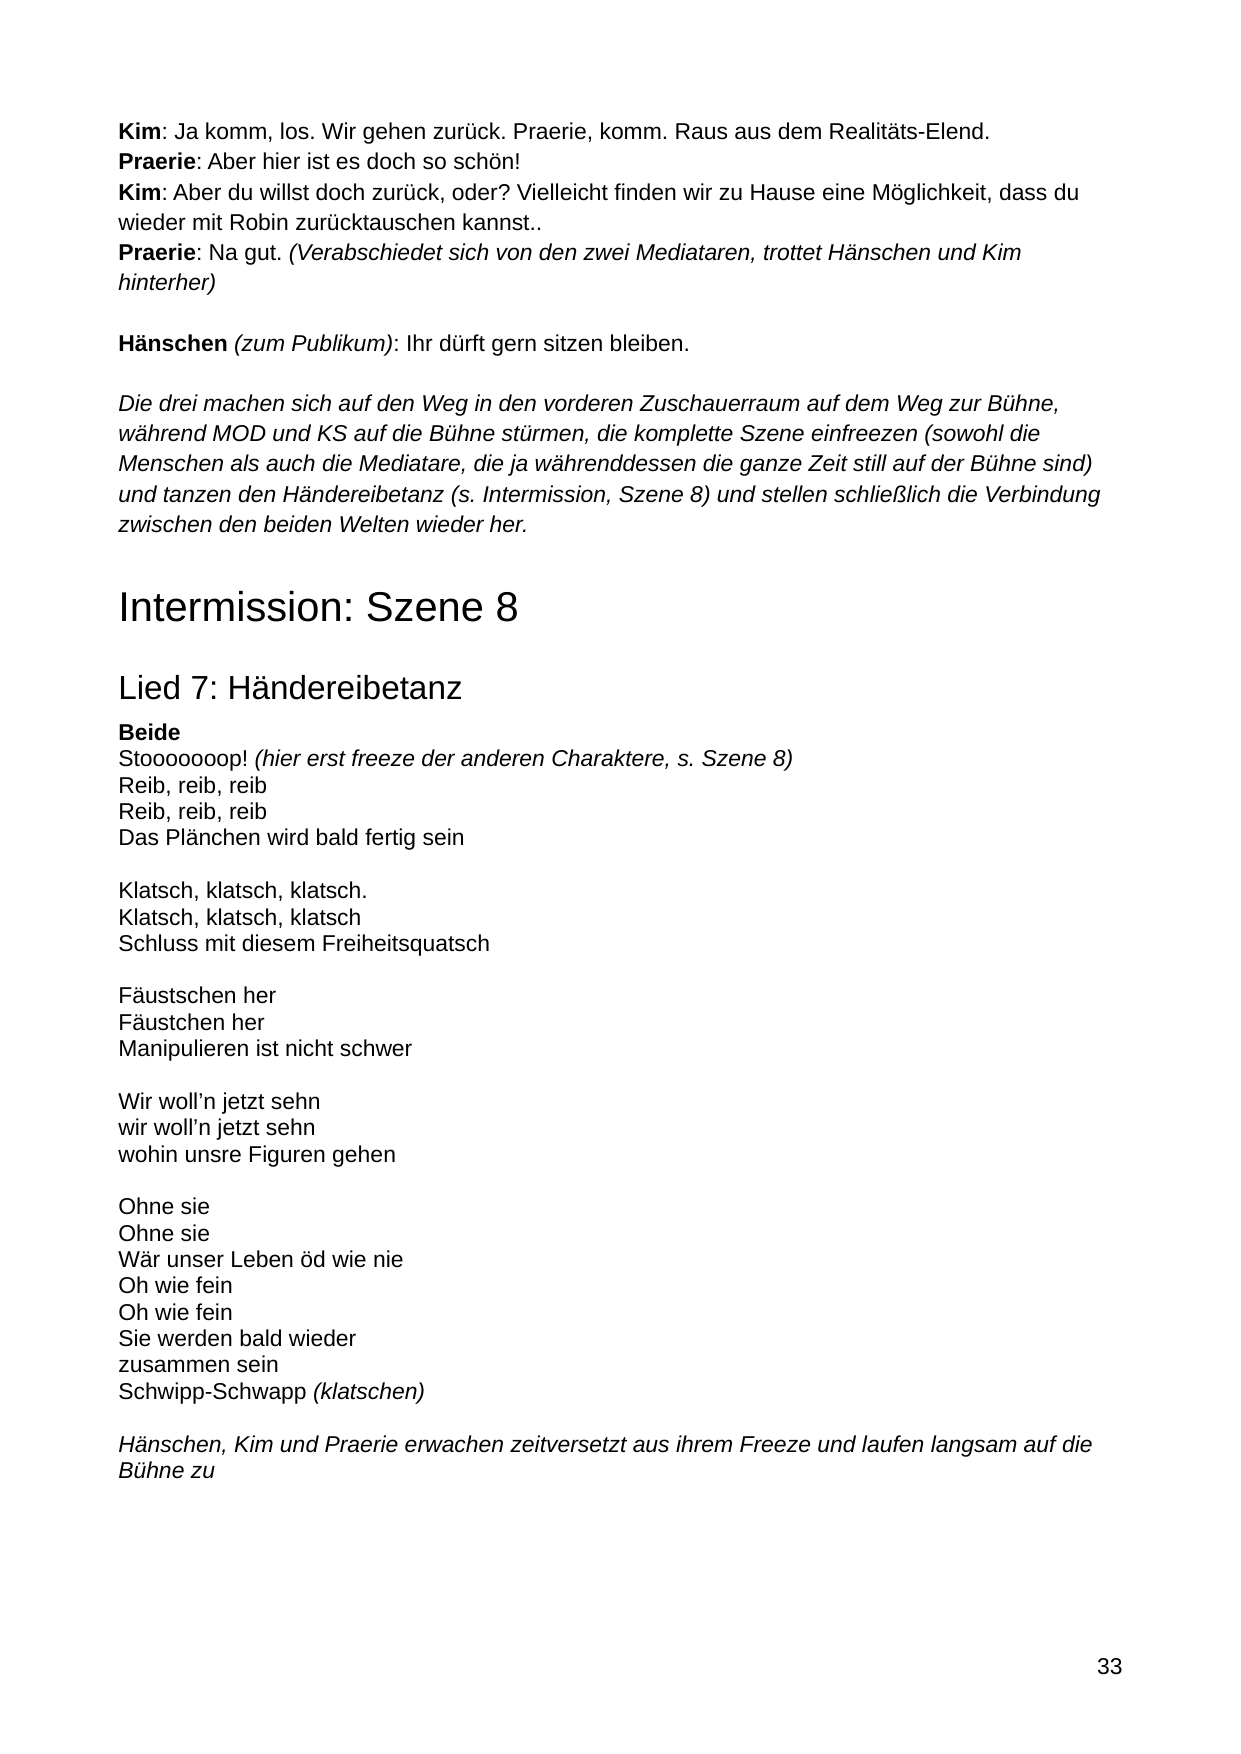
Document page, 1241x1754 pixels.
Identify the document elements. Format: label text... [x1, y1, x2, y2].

text Klatsch, klatsch, klatsch. [118, 877, 1122, 903]
text Reib, reib, reib [118, 772, 1122, 798]
text Ohne sie [118, 1193, 1122, 1220]
text Reib, reib, reib [118, 798, 1122, 824]
text Schwipp-Schwapp (klatschen) [118, 1378, 1122, 1404]
text Hänschen (zum Publikum): Ihr dürft gern sitzen bleiben. [118, 329, 1122, 356]
text Stooooooop! (hier erst freeze der anderen Charaktere, s. Szene 8) [118, 745, 1122, 772]
text Oh wie fein [118, 1299, 1122, 1325]
text Schluss mit diesem Freiheitsquatsch [118, 930, 1122, 956]
text Wir woll’n jetzt sehn [118, 1088, 1122, 1114]
text Fäustchen her [118, 1009, 1122, 1035]
text Klatsch, klatsch, klatsch [118, 903, 1122, 930]
text Ohne sie [118, 1220, 1122, 1246]
text Manipulieren ist nicht schwer [118, 1035, 1122, 1062]
text Beide [118, 719, 1122, 745]
text Praerie: Na gut. (Verabschiedet sich von den zwei Mediataren, trottet Hänschen und Kim hinterher) [118, 239, 1122, 295]
text Praerie: Aber hier ist es doch so schön! [118, 148, 1122, 174]
text Die drei machen sich auf den Weg in den vorderen Zuschauerraum auf dem Weg zur Bühne, während MOD und KS auf die Bühne stürmen, die komplette Szene einfreezen (sowohl die Menschen als auch die Mediatare, die ja währenddessen die ganze Zeit still auf der Bühne sind) und tanzen den Händereibetanz (s. Intermission, Szene 8) und stellen schließlich die Verbindung zwischen den beiden Welten wieder her. [118, 390, 1122, 537]
text Kim: Aber du willst doch zurück, oder? Vielleicht finden wir zu Hause eine Möglichkeit, dass du wieder mit Robin zurücktauschen kannst.. [118, 178, 1122, 235]
subtitle Intermission: Szene 8 [118, 583, 1122, 631]
text Oh wie fein [118, 1272, 1122, 1299]
subtitle Lied 7: Händereibetanz [118, 668, 1122, 706]
text Fäustschen her [118, 982, 1122, 1009]
text wir woll’n jetzt sehn [118, 1114, 1122, 1141]
text zusammen sein [118, 1351, 1122, 1378]
text Sie werden bald wieder [118, 1325, 1122, 1351]
text Wär unser Leben öd wie nie [118, 1246, 1122, 1272]
text wohin unsre Figuren gehen [118, 1141, 1122, 1167]
text Das Plänchen wird bald fertig sein [118, 824, 1122, 851]
text Hänschen, Kim und Praerie erwachen zeitversetzt aus ihrem Freeze und laufen langsam auf die Bühne zu [118, 1431, 1122, 1483]
text Kim: Ja komm, los. Wir gehen zurück. Praerie, komm. Raus aus dem Realitäts-Elend. [118, 118, 1122, 144]
